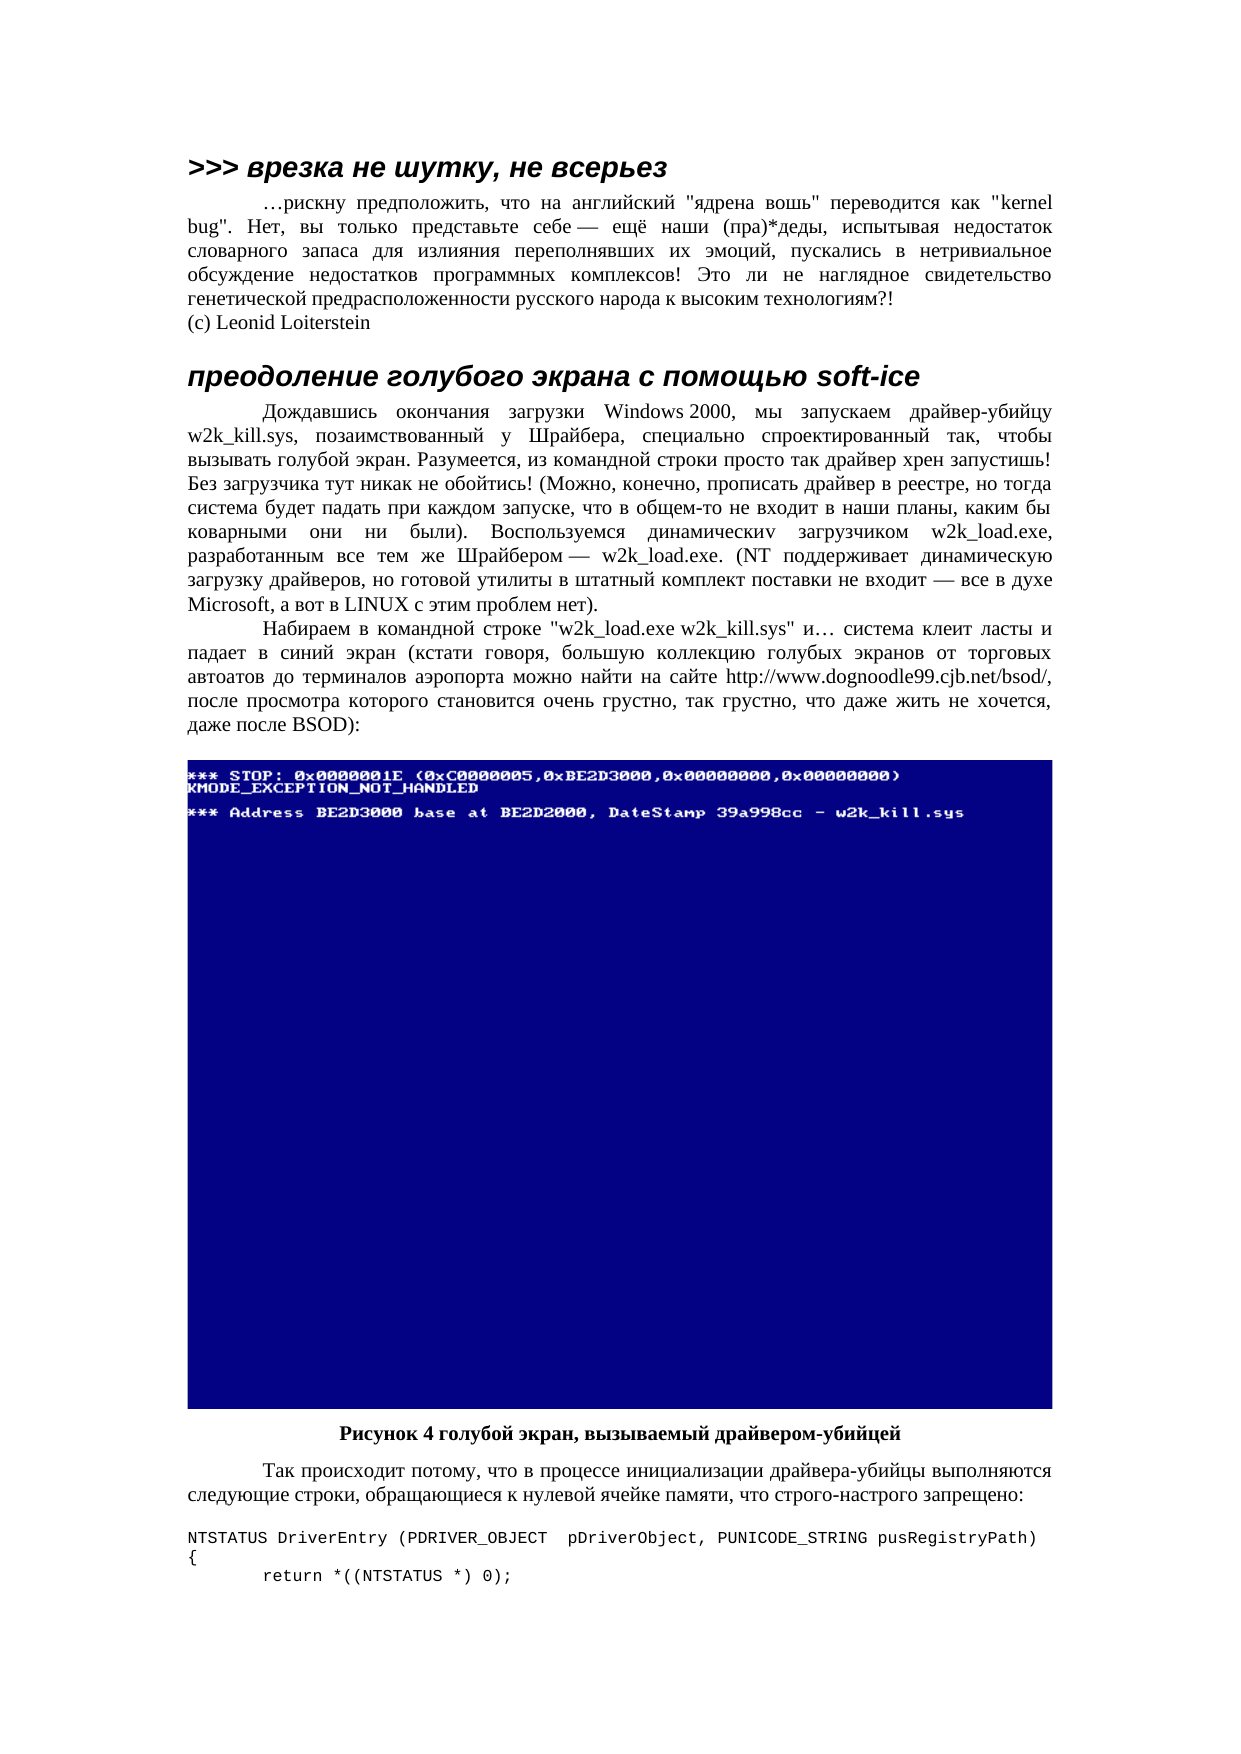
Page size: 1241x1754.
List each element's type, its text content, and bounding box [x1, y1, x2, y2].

text Рисунок 4 голубой экран, вызываемый драйвером-убийцей [187, 1421, 1053, 1445]
text Набираем в командной строке "w2k_load.exe w2k_kill.sys" и… система клеит ласты и падает в синий экран (кстати говоря, большую коллекцию голубых экранов от торговых автоатов до терминалов аэропорта можно найти на сайте http://www.dognoodle99.cjb.net/bsod/, после просмотра которого становится очень грустно, так грустно, что даже жить не хочется, даже после BSOD): [187, 616, 1053, 736]
text Дождавшись окончания загрузки Windows 2000, мы запускаем драйвер-убийцу w2k_kill.sys, позаимствованный у Шрайбера, специально спроектированный так, чтобы вызывать голубой экран. Разумеется, из командной строки просто так драйвер хрен запустишь! Без загрузчика тут никак не обойтись! (Можно, конечно, прописать драйвер в реестре, но тогда система будет падать при каждом запуске, что в общем-то не входит в наши планы, каким бы коварными они ни были). Воспользуемся динамическиv загрузчиком w2k_load.exe, разработанным все тем же Шрайбером — w2k_load.exe. (NT поддерживает динамическую загрузку драйверов, но готовой утилиты в штатный комплект поставки не входит — все в духе Microsoft, а вот в LINUX с этим проблем нет). [187, 399, 1053, 616]
text …рискну предположить, что на английский "ядрена вошь" переводится как "kernel bug". Нет, вы только представьте себе — ещё наши (пpа)*деды, испытывая недостаток словарного запаса для излияния переполнявших их эмоций, пускались в нетривиальное обсуждение недостатков программных комплексов! Это ли не наглядное свидетельство генетической предрасположенности русского народа к высоким технологиям?! [187, 190, 1053, 310]
text { [187, 1549, 1053, 1568]
text NTSTATUS DriverEntry (PDRIVER_OBJECT pDriverObject, PUNICODE_STRING pusRegistryPath) [187, 1530, 1053, 1549]
text Так происходит потому, что в процессе инициализации драйвера-убийцы выполняются следующие строки, обращающиеся к нулевой ячейке памяти, что строго-настрого запрещено: [187, 1458, 1053, 1506]
subtitle преодоление голубого экрана с помощью soft-ice [187, 359, 1053, 393]
picture [187, 760, 1053, 1409]
subtitle >>> врезка не шутку, не всерьез [187, 150, 1053, 183]
text return *((NTSTATUS *) 0); [187, 1568, 1053, 1586]
text (с) Leonid Loiterstein [187, 310, 1053, 334]
